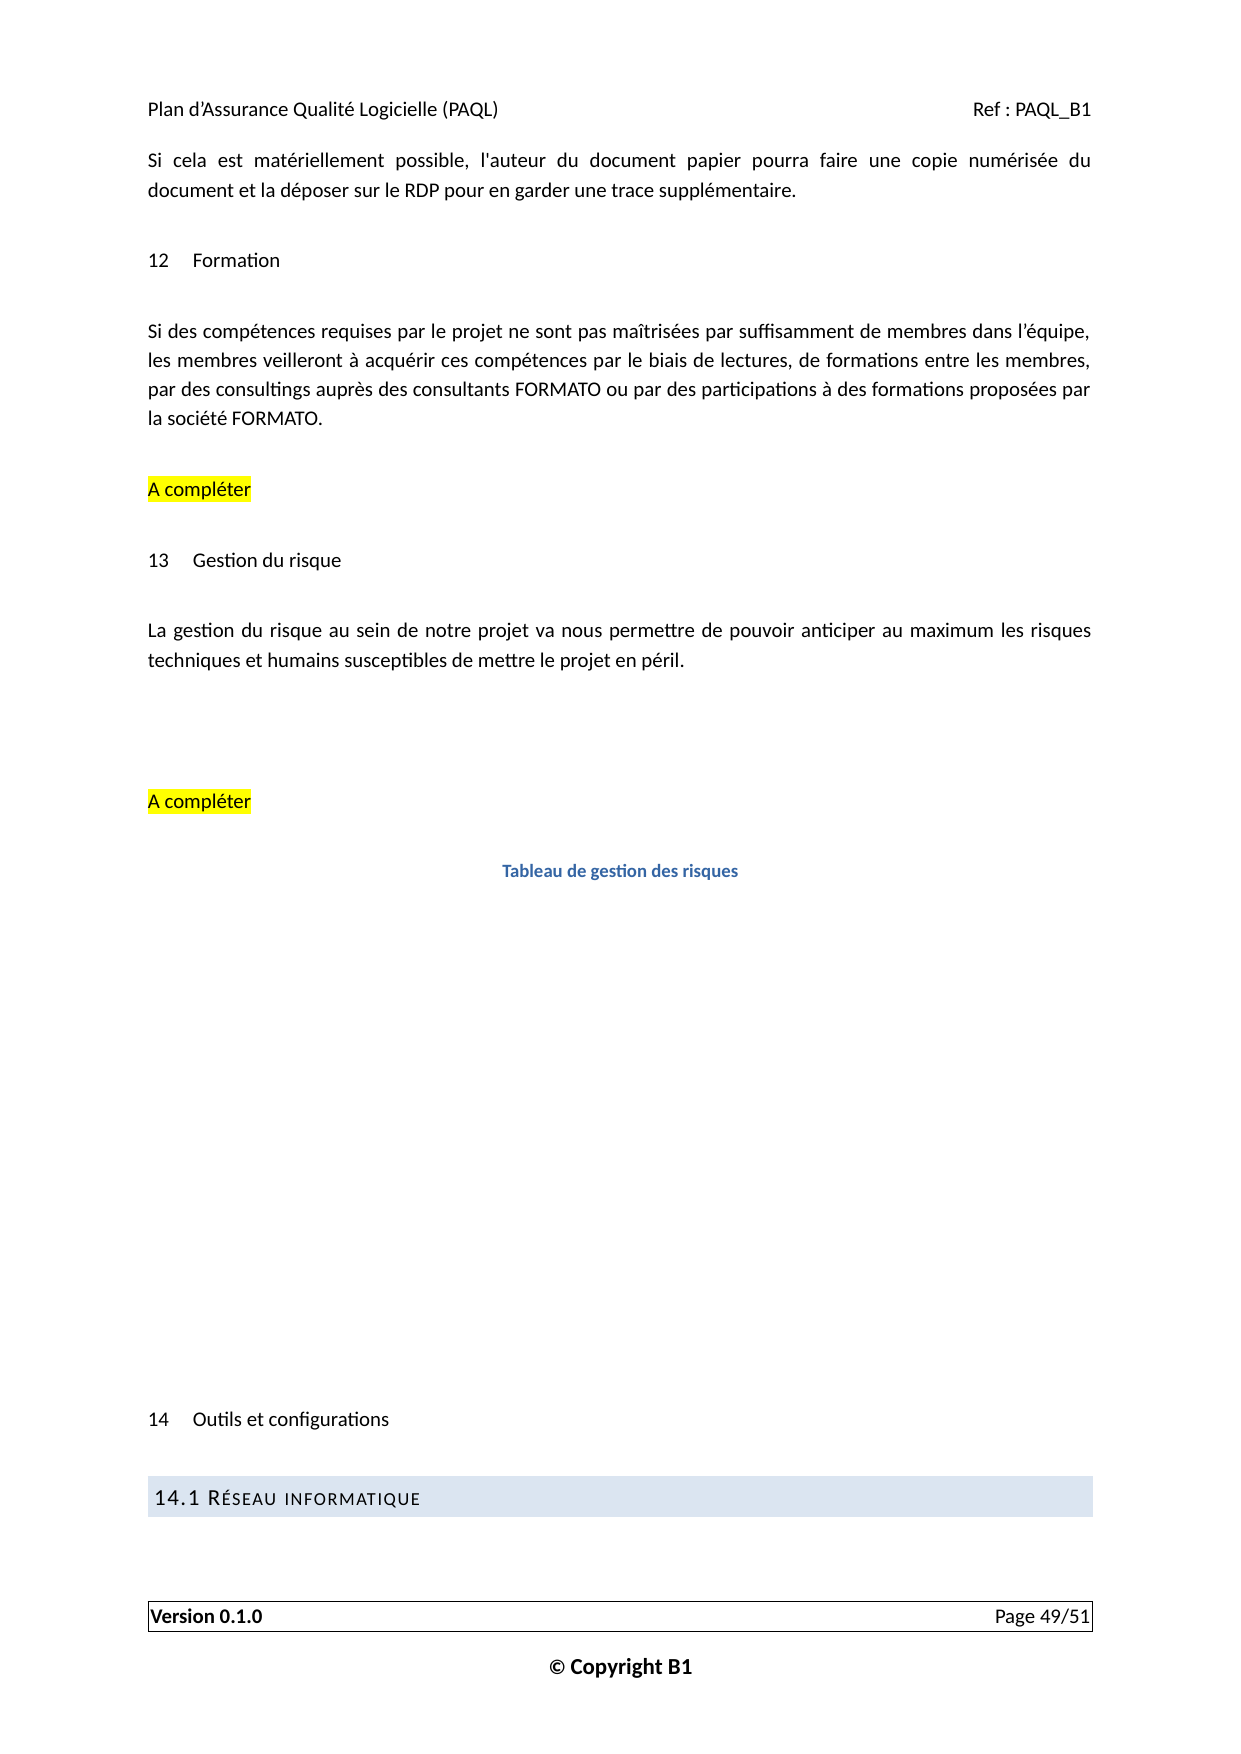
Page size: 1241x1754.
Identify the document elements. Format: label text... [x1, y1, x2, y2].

text A compléter [148, 476, 1093, 502]
list Formation [148, 247, 1093, 273]
list Gestion du risque [148, 547, 1093, 572]
text Si cela est matériellement possible, l'auteur du document papier pourra faire une copie numérisée du document et la déposer sur le RDP pour en garder une trace supplémentaire. [148, 148, 1093, 202]
list Outils et configurations [148, 1406, 1093, 1431]
text Si des compétences requises par le projet ne sont pas maîtrisées par suffisamment de membres dans l’équipe, les membres veilleront à acquérir ces compétences par le biais de lectures, de formations entre les membres, par des consultings auprès des consultants FORMATO ou par des participations à des formations proposées par la société FORMATO. [148, 318, 1093, 431]
text Tableau de gestion des risques [148, 859, 1093, 882]
text A compléter [148, 788, 1093, 814]
list Réseau informatique [154, 1483, 1086, 1511]
text La gestion du risque au sein de notre projet va nous permettre de pouvoir anticiper au maximum les risques techniques et humains susceptibles de mettre le projet en péril. [148, 618, 1093, 672]
